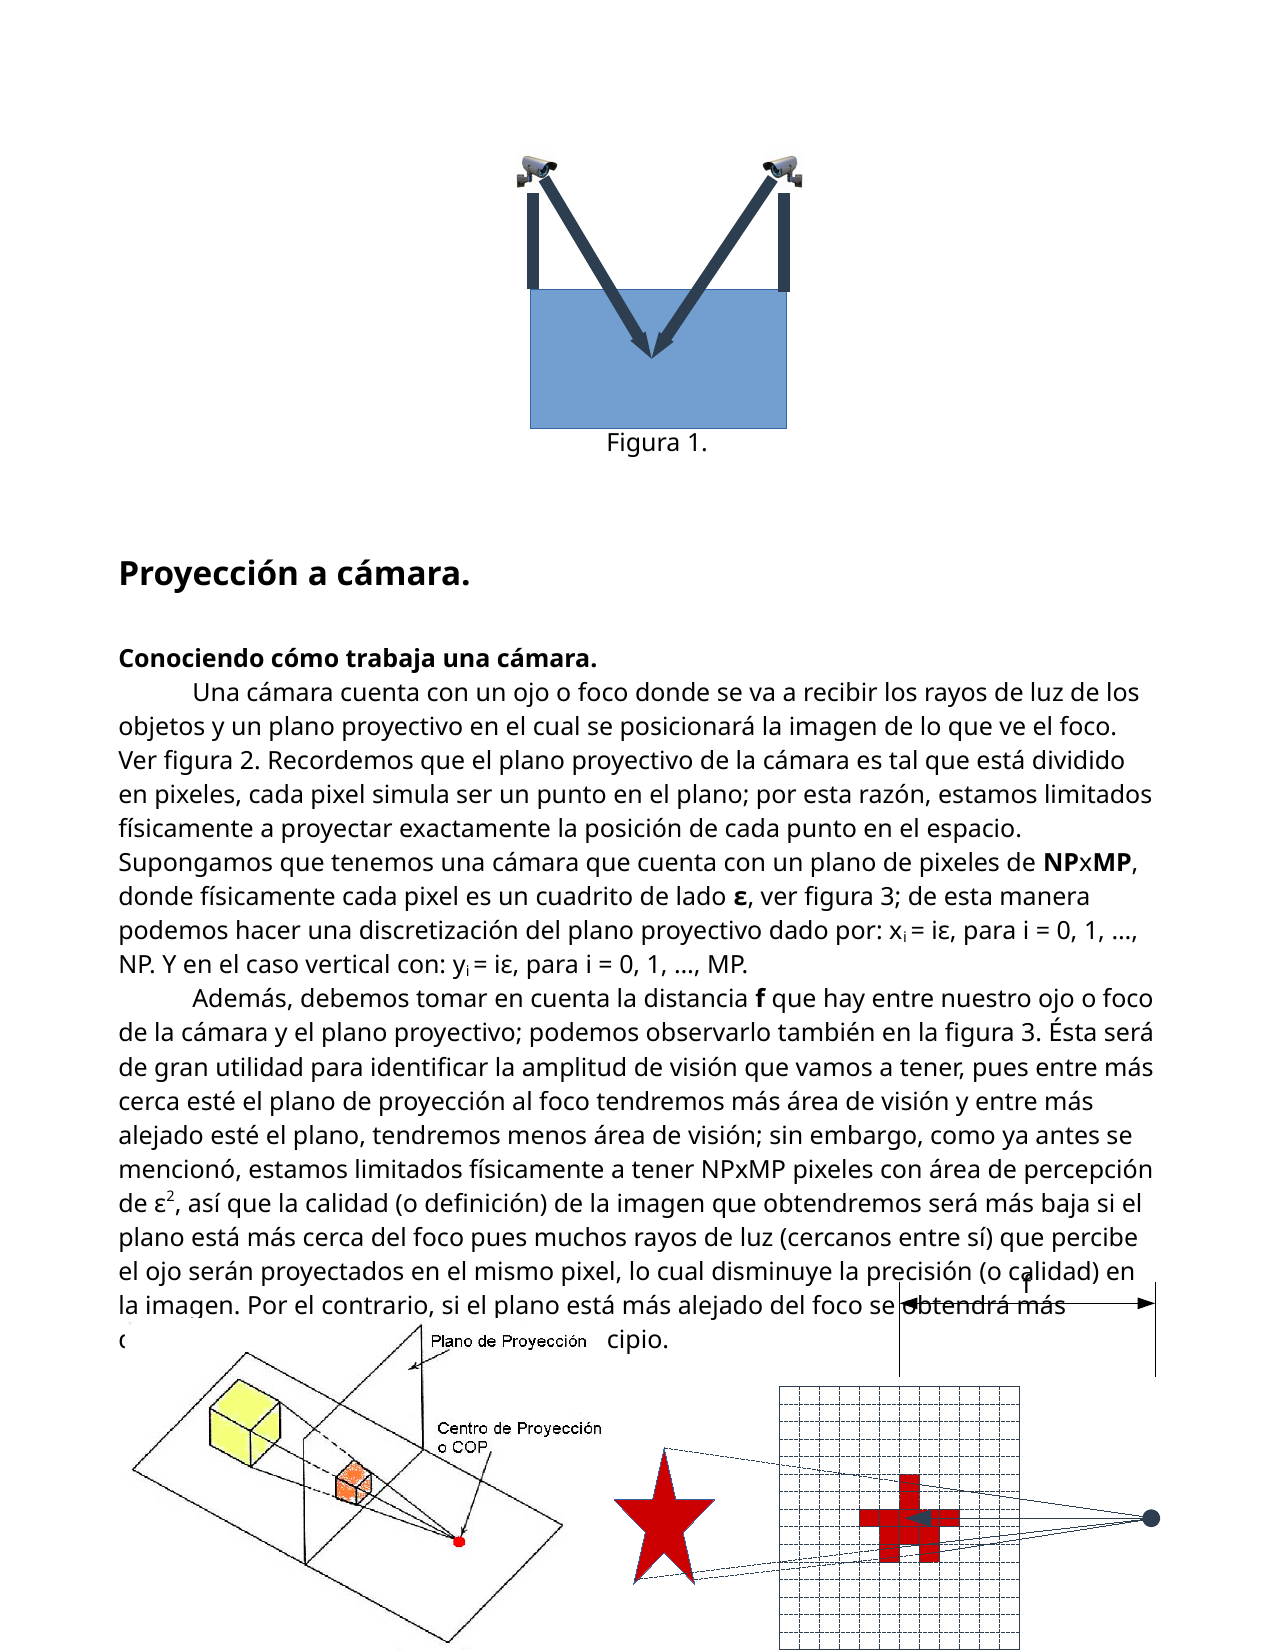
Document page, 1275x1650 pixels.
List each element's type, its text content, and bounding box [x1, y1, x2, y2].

text Conociendo cómo trabaja una cámara. [118, 640, 1157, 674]
text Además, debemos tomar en cuenta la distancia f que hay entre nuestro ojo o foco de la cámara y el plano proyectivo; podemos observarlo también en la figura 3. Ésta será de gran utilidad para identificar la amplitud de visión que vamos a tener, pues entre más cerca esté el plano de proyección al foco tendremos más área de visión y entre más alejado esté el plano, tendremos menos área de visión; sin embargo, como ya antes se mencionó, estamos limitados físicamente a tener NPxMP pixeles con área de percepción de ε2, así que la calidad (o definición) de la imagen que obtendremos será más baja si el plano está más cerca del foco pues muchos rayos de luz (cercanos entre sí) que percibe el ojo serán proyectados en el mismo pixel, lo cual disminuye la precisión (o calidad) en la imagen. Por el contrario, si el plano está más alejado del foco se obtendrá más definición en la imagen por el mismo principio. [118, 981, 1157, 1356]
text Proyección a cámara. [118, 549, 1157, 595]
picture [124, 1318, 608, 1650]
text Una cámara cuenta con un ojo o foco donde se va a recibir los rayos de luz de los objetos y un plano proyectivo en el cual se posicionará la imagen de lo que ve el foco. Ver figura 2. Recordemos que el plano proyectivo de la cámara es tal que está dividido en pixeles, cada pixel simula ser un punto en el plano; por esta razón, estamos limitados físicamente a proyectar exactamente la posición de cada punto en el espacio. Supongamos que tenemos una cámara que cuenta con un plano de pixeles de NPxMP, donde físicamente cada pixel es un cuadrito de lado ε, ver figura 3; de esta manera podemos hacer una discretización del plano proyectivo dado por: xi = iε, para i = 0, 1, …, NP. Y en el caso vertical con: yi = iε, para i = 0, 1, …, MP. [118, 674, 1157, 981]
picture [762, 150, 803, 193]
text Figura 1. [118, 425, 1157, 459]
picture [516, 150, 558, 193]
